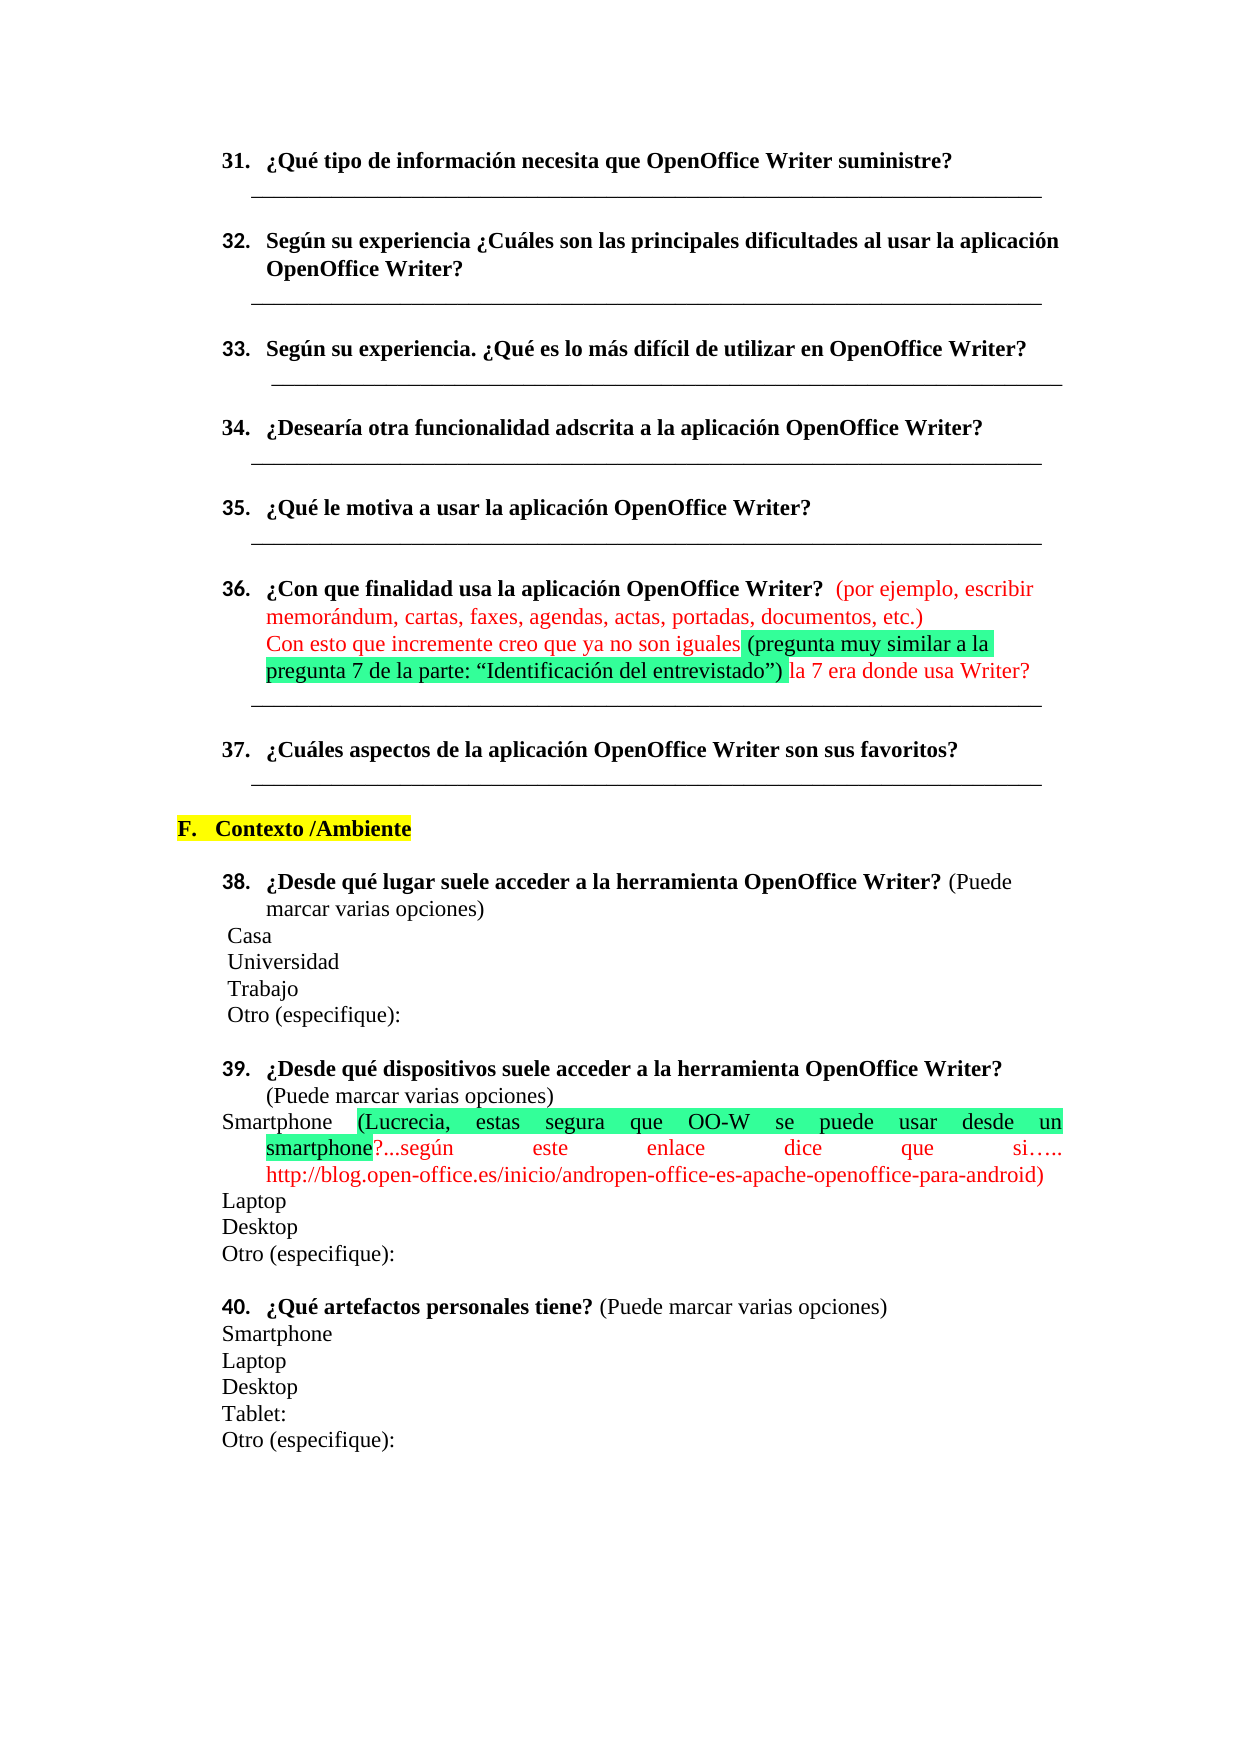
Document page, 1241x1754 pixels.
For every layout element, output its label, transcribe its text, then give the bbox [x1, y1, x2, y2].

list Según su experiencia ¿Cuáles son las principales dificultades al usar la aplicación OpenOffice Writer? [222, 227, 1063, 281]
text Casa [222, 922, 1063, 948]
text Smartphone (Lucrecia, estas segura que OO-W se puede usar desde un smartphone?...según este enlace dice que si….. http://blog.open-office.es/inicio/andropen-office-es-apache-openoffice-para-android) [222, 1108, 1063, 1187]
list _____________________________________________________________________ [215, 174, 1063, 200]
list ¿Cuáles aspectos de la aplicación OpenOffice Writer son sus favoritos? [222, 736, 1063, 762]
list _____________________________________________________________________ [266, 362, 1063, 388]
text Otro (especifique): [222, 1001, 1063, 1027]
text Otro (especifique): [222, 1426, 1063, 1452]
list Contexto /Ambiente [177, 815, 1063, 841]
list _____________________________________________________________________ [215, 522, 1063, 548]
list ¿Con que finalidad usa la aplicación OpenOffice Writer? (por ejemplo, escribir memorándum, cartas, faxes, agendas, actas, portadas, documentos, etc.) [222, 574, 1063, 630]
text Universidad [222, 948, 1063, 974]
list ¿Desearía otra funcionalidad adscrita a la aplicación OpenOffice Writer? [222, 414, 1063, 441]
text Otro (especifique): [222, 1240, 1063, 1266]
text Trabajo [222, 974, 1063, 1001]
list ¿Qué le motiva a usar la aplicación OpenOffice Writer? [222, 493, 1063, 522]
list ¿Qué tipo de información necesita que OpenOffice Writer suministre? [222, 148, 1063, 174]
text Tablet: [222, 1399, 1063, 1426]
list ¿Desde qué lugar suele acceder a la herramienta OpenOffice Writer? (Puede marcar varias opciones) [222, 867, 1063, 922]
list _____________________________________________________________________ [215, 762, 1063, 788]
text Laptop [222, 1187, 1063, 1213]
text Laptop [222, 1347, 1063, 1373]
text Smartphone [222, 1321, 1063, 1347]
text Desktop [222, 1373, 1063, 1399]
list ¿Desde qué dispositivos suele acceder a la herramienta OpenOffice Writer? (Puede marcar varias opciones) [222, 1054, 1063, 1108]
list _____________________________________________________________________ [215, 281, 1063, 307]
list ¿Qué artefactos personales tiene? (Puede marcar varias opciones) [222, 1292, 1063, 1321]
text Desktop [222, 1213, 1063, 1240]
list _____________________________________________________________________ [215, 441, 1063, 467]
list Según su experiencia. ¿Qué es lo más difícil de utilizar en OpenOffice Writer? [222, 334, 1063, 362]
list _____________________________________________________________________ [251, 683, 1063, 709]
list Con esto que incremente creo que ya no son iguales (pregunta muy similar a la pregunta 7 de la parte: “Identificación del entrevistado”) la 7 era donde usa Writer? [266, 630, 1063, 683]
